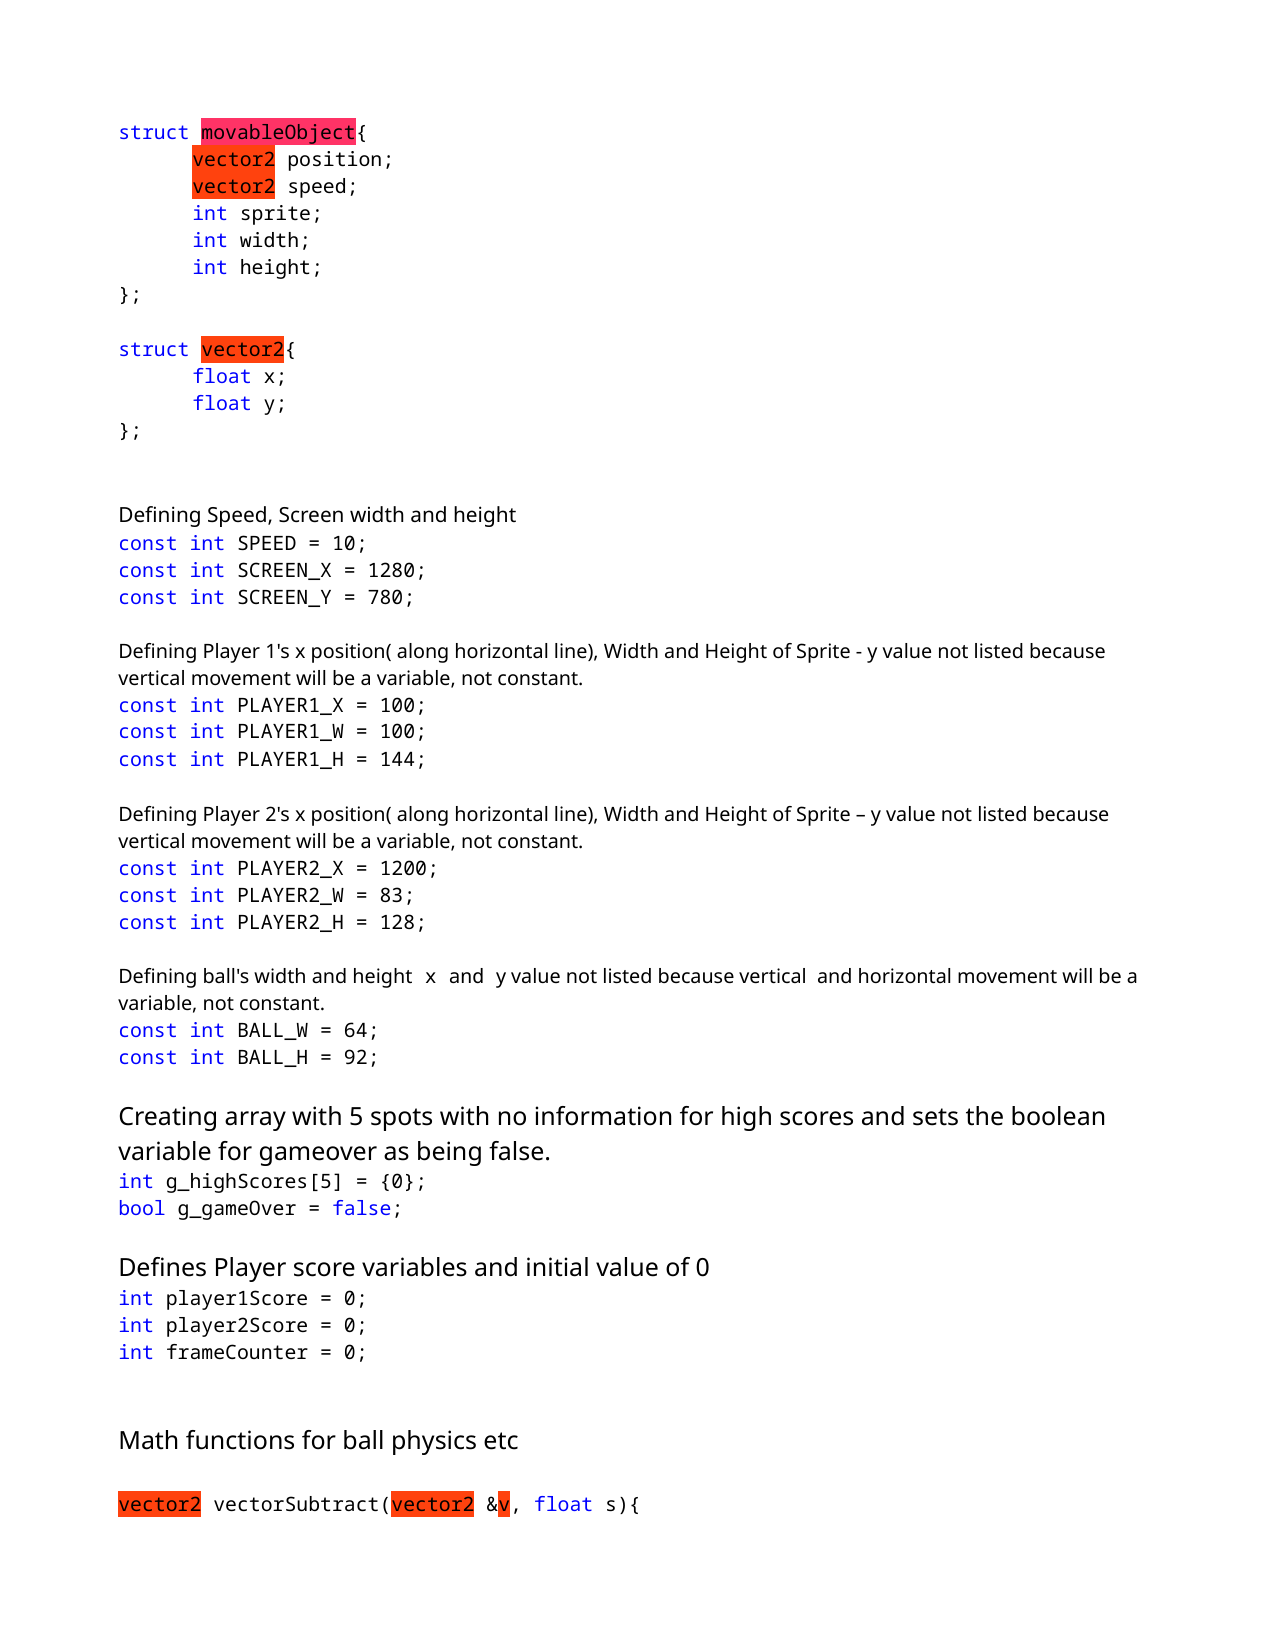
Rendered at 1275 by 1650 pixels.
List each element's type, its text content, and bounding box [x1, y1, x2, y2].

text int width; [118, 226, 1157, 253]
text const int SPEED = 10; [118, 529, 1157, 556]
text const int BALL_W = 64; [118, 1016, 1157, 1043]
text Defines Player score variables and initial value of 0 [118, 1250, 1157, 1284]
text Creating array with 5 spots with no information for high scores and sets the boolean variable for gameover as being false. [118, 1099, 1157, 1167]
text const int SCREEN_X = 1280; [118, 556, 1157, 583]
text int frameCounter = 0; [118, 1338, 1157, 1365]
text const int BALL_H = 92; [118, 1043, 1157, 1070]
text const int PLAYER1_W = 100; [118, 718, 1157, 745]
text int player2Score = 0; [118, 1311, 1157, 1338]
text const int PLAYER2_W = 83; [118, 881, 1157, 908]
text const int SCREEN_Y = 780; [118, 583, 1157, 610]
text Math functions for ball physics etc [118, 1422, 1157, 1456]
text int g_highScores[5] = {0}; [118, 1167, 1157, 1194]
text const int PLAYER1_X = 100; [118, 691, 1157, 718]
text vector2 speed; [118, 172, 1157, 199]
text const int PLAYER2_X = 1200; [118, 854, 1157, 881]
text Defining Player 2's x position( along horizontal line), Width and Height of Sprite – y value not listed because vertical movement will be a variable, not constant. [118, 801, 1157, 854]
text struct vector2{ [118, 336, 1157, 363]
text bool g_gameOver = false; [118, 1194, 1157, 1221]
text const int PLAYER1_H = 144; [118, 745, 1157, 772]
text Defining Player 1's x position( along horizontal line), Width and Height of Sprite - y value not listed because vertical movement will be a variable, not constant. [118, 637, 1157, 691]
text vector2 position; [118, 145, 1157, 172]
text int player1Score = 0; [118, 1284, 1157, 1311]
text const int PLAYER2_H = 128; [118, 908, 1157, 935]
text struct movableObject{ [118, 118, 1157, 145]
text vector2 vectorSubtract(vector2 &v, float s){ [118, 1491, 1157, 1517]
text }; [118, 417, 1157, 444]
text int height; [118, 253, 1157, 280]
text float x; [118, 363, 1157, 390]
text }; [118, 280, 1157, 307]
text float y; [118, 390, 1157, 417]
text Defining Speed, Screen width and height [118, 501, 1157, 529]
text Defining ball's width and height x and y value not listed because vertical and horizontal movement will be a variable, not constant. [118, 962, 1157, 1016]
text int sprite; [118, 199, 1157, 226]
